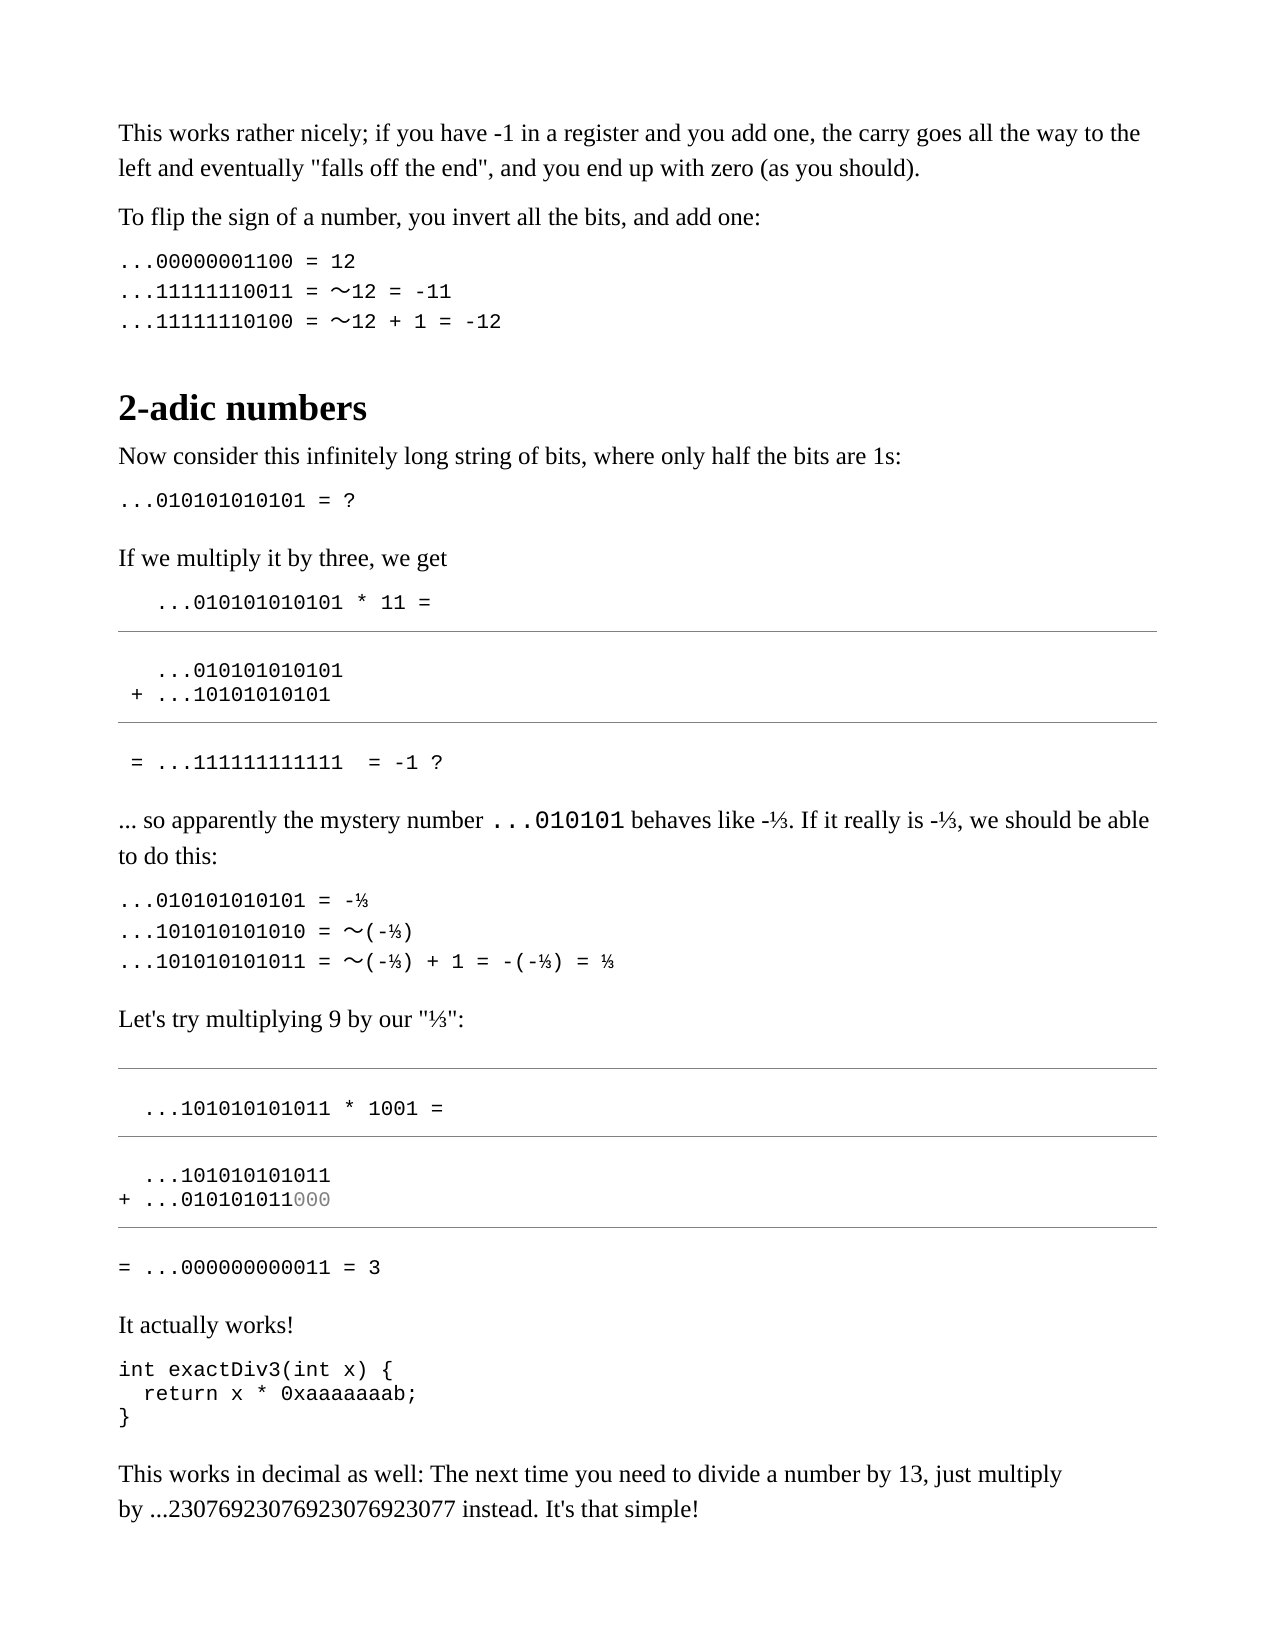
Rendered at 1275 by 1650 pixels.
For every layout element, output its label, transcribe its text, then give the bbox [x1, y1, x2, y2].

text ... so apparently the mystery number ...010101 behaves like -⅓. If it really is -⅓, we should be able to do this: [118, 805, 1157, 870]
text ...11111110011 = ～12 = -11 [118, 274, 1157, 305]
text ...101010101011 = ～(-⅓) + 1 = -(-⅓) = ⅓ [118, 944, 1157, 975]
text ...010101010101 [118, 660, 1157, 684]
text ...010101010101 = ? [118, 490, 1157, 514]
text ...101010101010 = ～(-⅓) [118, 914, 1157, 944]
text = ...111111111111 = -1 ? [118, 752, 1157, 775]
text If we multiply it by three, we get [118, 543, 1157, 572]
text Let's try multiplying 9 by our "⅓": [118, 1004, 1157, 1033]
text ...11111110100 = ～12 + 1 = -12 [118, 305, 1157, 335]
text This works in decimal as well: The next time you need to divide a number by 13, just multiply by ...23076923076923076923077 instead. It's that simple! [118, 1459, 1157, 1523]
subtitle 2-adic numbers [118, 386, 1157, 429]
text } [118, 1406, 1157, 1430]
text + ...010101011000 [118, 1189, 1157, 1213]
text ...010101010101 * 11 = [118, 592, 1157, 616]
text Now consider this infinitely long string of bits, where only half the bits are 1s: [118, 441, 1157, 470]
text ...101010101011 * 1001 = [118, 1098, 1157, 1121]
text ...101010101011 [118, 1165, 1157, 1189]
text To flip the sign of a number, you invert all the bits, and add one: [118, 202, 1157, 230]
text This works rather nicely; if you have -1 in a register and you add one, the carry goes all the way to the left and eventually "falls off the end", and you end up with zero (as you should). [118, 118, 1157, 181]
text int exactDiv3(int x) { [118, 1359, 1157, 1383]
text ...010101010101 = -⅓ [118, 890, 1157, 914]
text = ...000000000011 = 3 [118, 1257, 1157, 1281]
text ...00000001100 = 12 [118, 251, 1157, 274]
text + ...10101010101 [118, 684, 1157, 707]
text It actually works! [118, 1310, 1157, 1339]
text return x * 0xaaaaaaab; [118, 1383, 1157, 1406]
